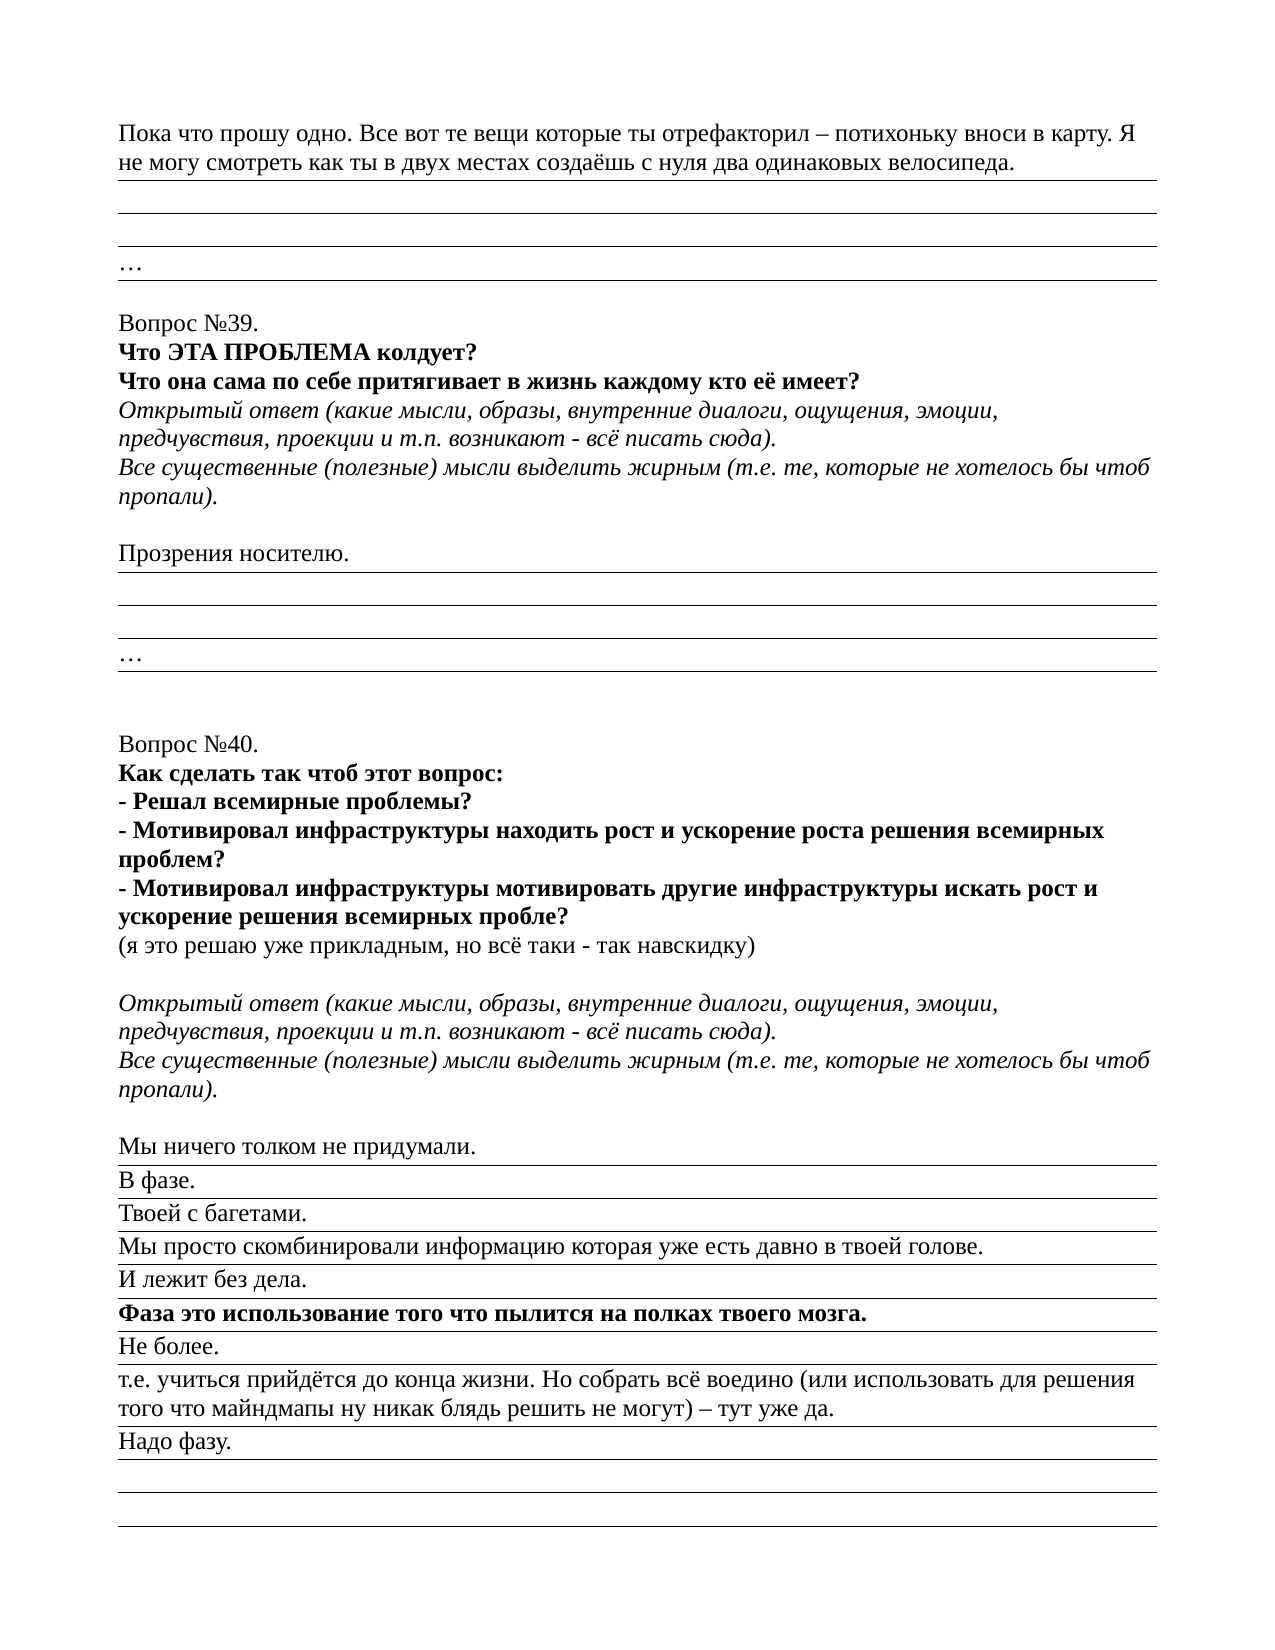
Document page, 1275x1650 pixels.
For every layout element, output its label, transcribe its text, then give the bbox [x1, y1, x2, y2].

text … [118, 247, 1157, 280]
text Прозрения носителю. [118, 538, 1157, 572]
text Твоей с багетами. [118, 1199, 1157, 1231]
text Вопрос №39. [118, 308, 1157, 337]
text Мы просто скомбинировали информацию которая уже есть давно в твоей голове. [118, 1232, 1157, 1264]
text - Решал всемирные проблемы? [118, 786, 1157, 815]
text В фазе. [118, 1166, 1157, 1198]
text Открытый ответ (какие мысли, образы, внутренние диалоги, ощущения, эмоции, предчувствия, проекции и т.п. возникают - всё писать сюда). [118, 988, 1157, 1045]
text Что ЭТА ПРОБЛЕМА колдует? [118, 337, 1157, 366]
text Фаза это использование того что пылится на полках твоего мозга. [118, 1299, 1157, 1331]
text Что она сама по себе притягивает в жизнь каждому кто её имеет? [118, 366, 1157, 395]
text - Мотивировал инфраструктуры находить рост и ускорение роста решения всемирных проблем? [118, 815, 1157, 873]
text … [118, 639, 1157, 671]
text - Мотивировал инфраструктуры мотивировать другие инфраструктуры искать рост и ускорение решения всемирных пробле? [118, 873, 1157, 930]
text Пока что прошу одно. Все вот те вещи которые ты отрефакторил – потихоньку вноси в карту. Я не могу смотреть как ты в двух местах создаёшь с нуля два одинаковых велосипеда. [118, 118, 1157, 180]
text (я это решаю уже прикладным, но всё таки - так навскидку) [118, 930, 1157, 959]
text И лежит без дела. [118, 1265, 1157, 1298]
text Все существенные (полезные) мысли выделить жирным (т.е. те, которые не хотелось бы чтоб пропали). [118, 452, 1157, 510]
text Мы ничего толком не придумали. [118, 1131, 1157, 1165]
text Вопрос №40. [118, 729, 1157, 758]
text Открытый ответ (какие мысли, образы, внутренние диалоги, ощущения, эмоции, предчувствия, проекции и т.п. возникают - всё писать сюда). [118, 395, 1157, 452]
text Надо фазу. [118, 1427, 1157, 1459]
text Не более. [118, 1332, 1157, 1364]
text Все существенные (полезные) мысли выделить жирным (т.е. те, которые не хотелось бы чтоб пропали). [118, 1045, 1157, 1103]
text т.е. учиться прийдётся до конца жизни. Но собрать всё воедино (или использовать для решения того что майндмапы ну никак блядь решить не могут) – тут уже да. [118, 1365, 1157, 1426]
text Как сделать так чтоб этот вопрос: [118, 758, 1157, 786]
